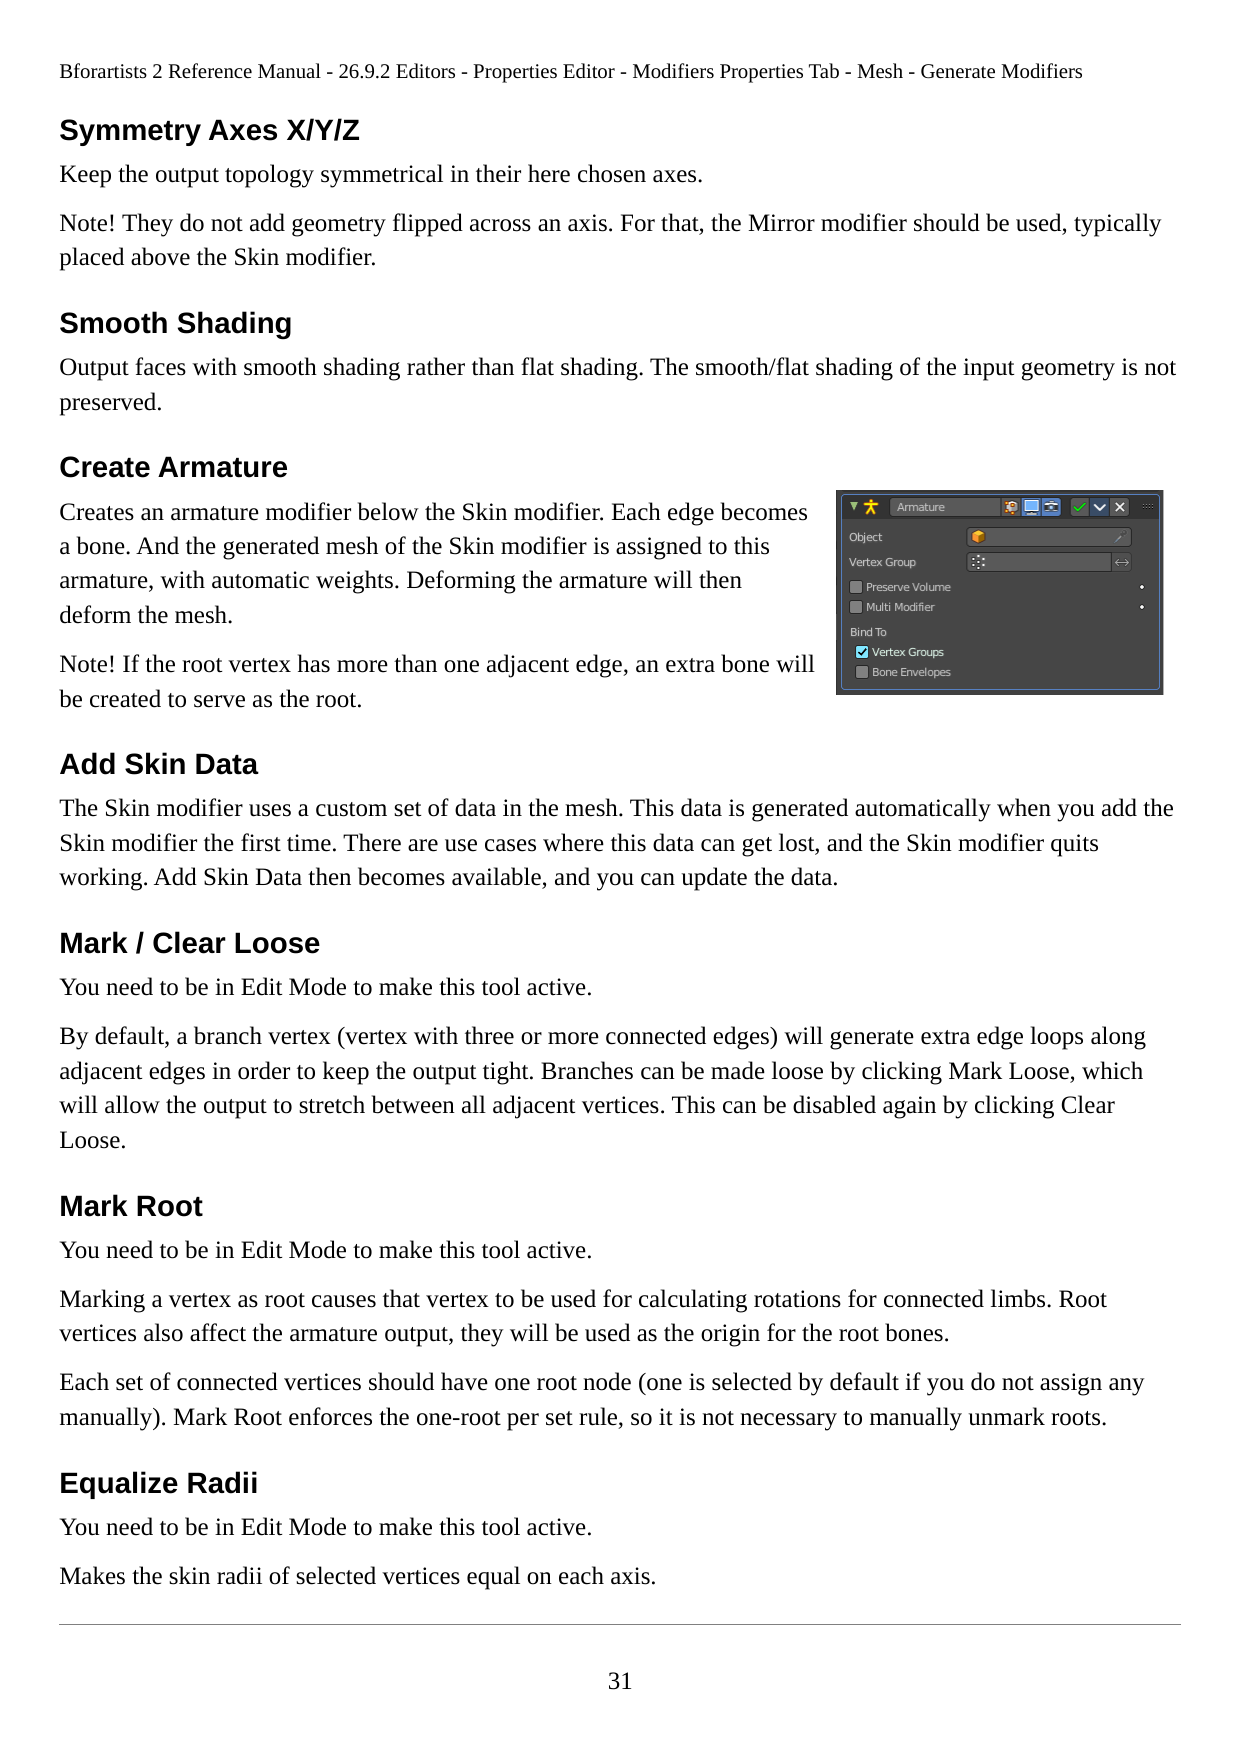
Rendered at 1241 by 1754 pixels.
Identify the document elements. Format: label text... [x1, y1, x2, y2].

text You need to be in Edit Mode to make this tool active. [59, 972, 1181, 1001]
subtitle Equalize Radii [59, 1466, 1181, 1499]
text Marking a vertex as root causes that vertex to be used for calculating rotations for connected limbs. Root vertices also affect the armature output, they will be used as the origin for the root bones. [59, 1284, 1181, 1347]
text You need to be in Edit Mode to make this tool active. [59, 1235, 1181, 1263]
text Makes the skin radii of selected vertices equal on each axis. [59, 1561, 1181, 1589]
subtitle Mark Root [59, 1188, 1181, 1222]
text Creates an armature modifier below the Skin modifier. Each edge becomes a bone. And the generated mesh of the Skin modifier is assigned to this armature, with automatic weights. Deforming the armature will then deform the mesh. [59, 497, 836, 629]
text Output faces with smooth shading rather than flat shading. The smooth/flat shading of the input geometry is not preserved. [59, 352, 1181, 416]
text By default, a branch vertex (vertex with three or more connected edges) will generate extra edge loops along adjacent edges in order to keep the output tight. Branches can be made loose by clicking Mark Loose, which will allow the output to stretch between all adjacent vertices. This can be disabled again by clicking Clear Loose. [59, 1021, 1181, 1154]
text The Skin modifier uses a custom set of data in the mesh. This data is generated automatically when you add the Skin modifier the first time. There are use cases where this data can get lost, and the Skin modifier quits working. Add Skin Data then becomes available, and you can update the data. [59, 793, 1181, 891]
subtitle Symmetry Axes X/Y/Z [59, 113, 1181, 146]
picture [836, 490, 1164, 695]
subtitle Create Armature [59, 450, 1181, 484]
text Note! If the root vertex has more than one adjacent edge, an extra bone will be created to serve as the root. [59, 649, 1181, 712]
text Each set of connected vertices should have one root node (one is selected by default if you do not assign any manually). Mark Root enforces the one-root per set rule, so it is not necessary to manually unmark roots. [59, 1367, 1181, 1431]
text Keep the output topology symmetrical in their here chosen axes. [59, 159, 1181, 188]
subtitle Mark / Clear Loose [59, 926, 1181, 960]
subtitle Smooth Shading [59, 306, 1181, 340]
subtitle Add Skin Data [59, 747, 1181, 781]
text You need to be in Edit Mode to make this tool active. [59, 1512, 1181, 1541]
text Note! They do not add geometry flipped across an axis. For that, the Mirror modifier should be used, typically placed above the Skin modifier. [59, 208, 1181, 271]
